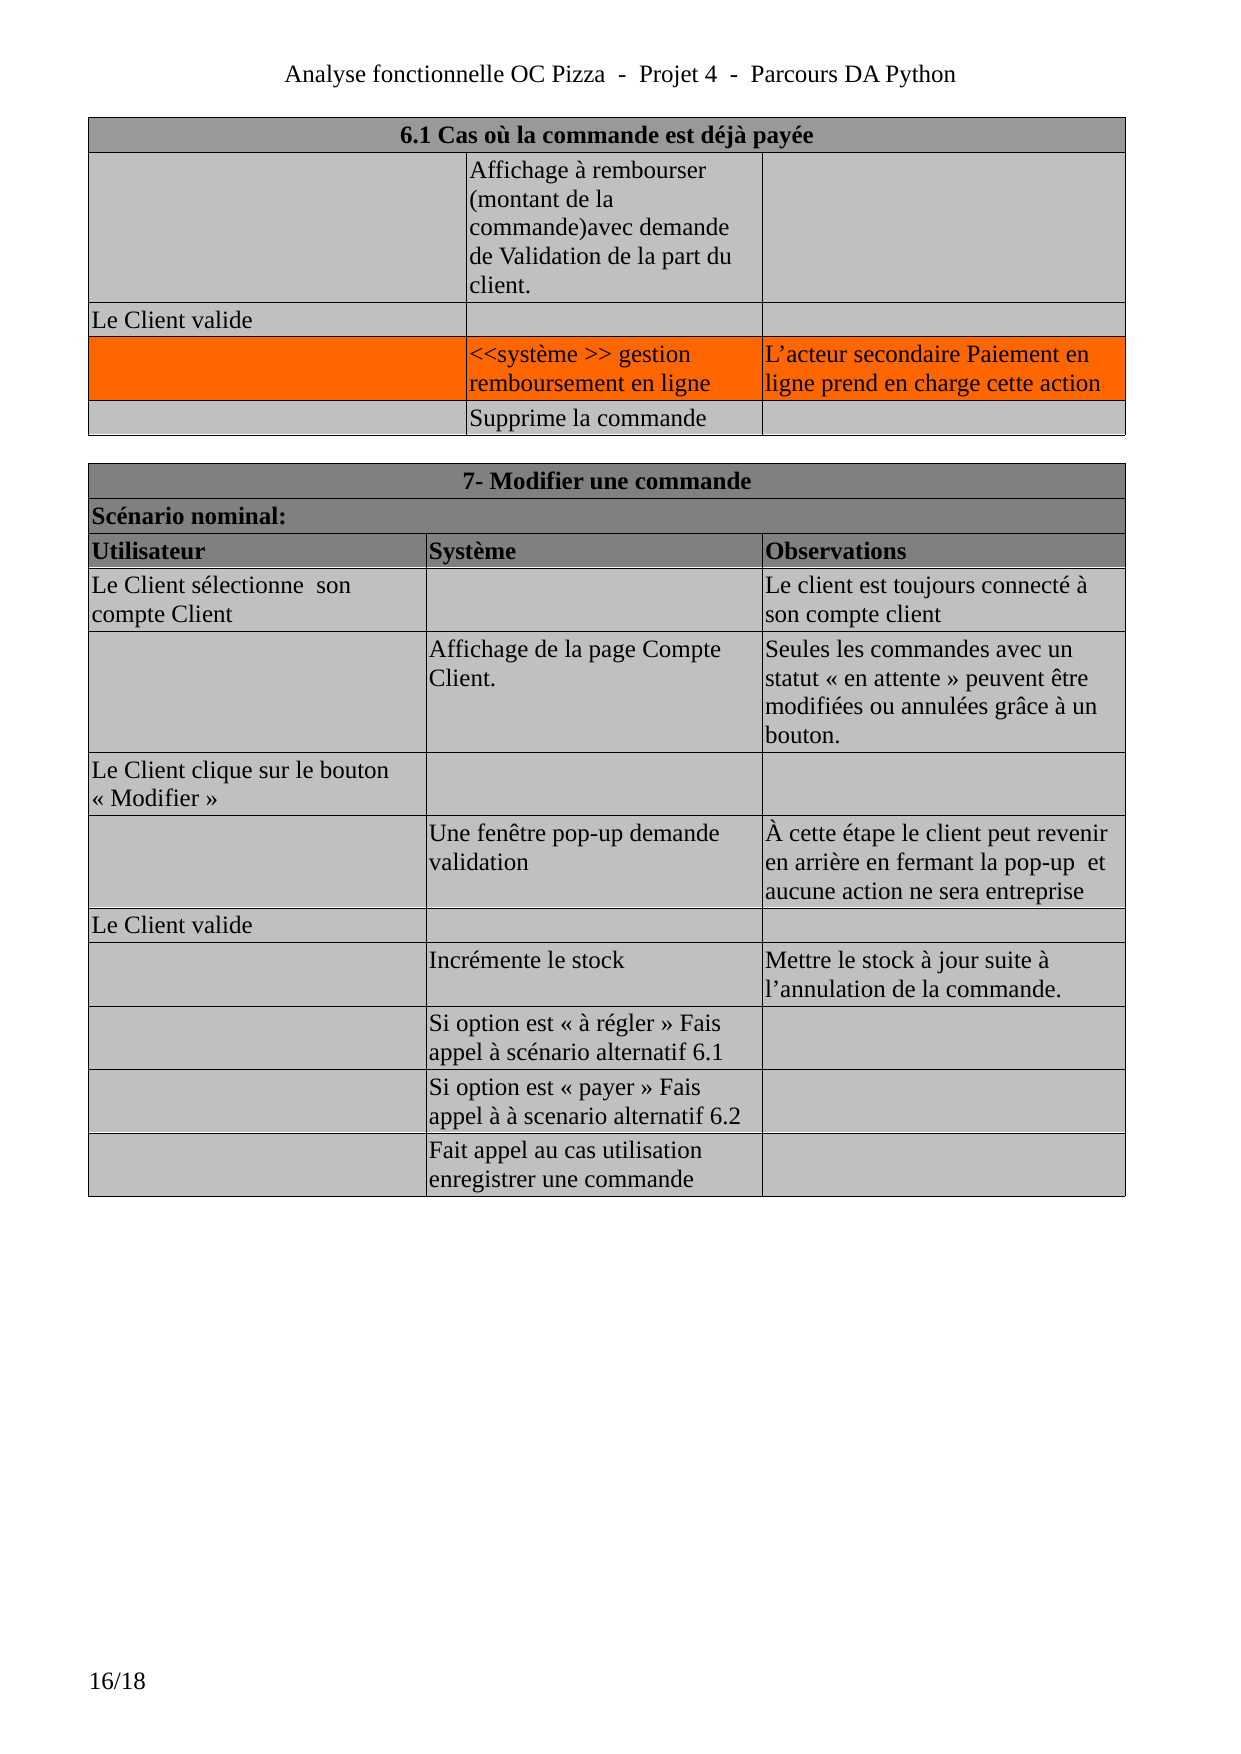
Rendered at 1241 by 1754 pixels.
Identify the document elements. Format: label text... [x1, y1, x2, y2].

table_cell Si option est « à régler » Fais appel à scénario alternatif 6.1 [427, 1007, 762, 1069]
table_cell Le client est toujours connecté à son compte client [763, 569, 1125, 631]
table_cell [763, 1007, 1125, 1069]
table_cell Fait appel au cas utilisation enregistrer une commande [427, 1134, 762, 1196]
table_cell Le Client sélectionne son compte Client [89, 569, 426, 631]
table_cell 6.1 Cas où la commande est déjà payée [89, 118, 1125, 152]
table_cell Mettre le stock à jour suite à l’annulation de la commande. [763, 943, 1125, 1006]
table_cell [89, 1070, 426, 1132]
table_cell Si option est « payer » Fais appel à à scenario alternatif 6.2 [427, 1070, 762, 1132]
table_cell [89, 632, 426, 752]
table_cell Incrémente le stock [427, 943, 762, 1006]
table_cell [427, 753, 762, 815]
table_cell Seules les commandes avec un statut « en attente » peuvent être modifiées ou annulées grâce à un bouton. [763, 632, 1125, 752]
table_cell [763, 753, 1125, 815]
table_cell [763, 401, 1125, 434]
table_cell <<système >> gestion remboursement en ligne [467, 337, 762, 400]
table_cell [427, 909, 762, 942]
table_cell [89, 401, 466, 434]
table_cell Observations [763, 534, 1125, 567]
table_header 7- Modifier une commande [89, 464, 1125, 498]
table_cell [467, 303, 762, 336]
table_cell Le Client clique sur le bouton « Modifier » [89, 753, 426, 815]
table_cell [89, 816, 426, 907]
table_cell Le Client valide [89, 303, 466, 336]
table_cell [763, 1134, 1125, 1196]
table_cell [427, 569, 762, 631]
table_cell Utilisateur [89, 534, 426, 567]
table_cell [89, 1007, 426, 1069]
table_cell Système [427, 534, 762, 567]
table_cell [89, 153, 466, 302]
table_cell [89, 943, 426, 1006]
table_cell [763, 909, 1125, 942]
table_cell L’acteur secondaire Paiement en ligne prend en charge cette action [763, 337, 1125, 400]
table_cell Une fenêtre pop-up demande validation [427, 816, 762, 907]
table_cell [763, 303, 1125, 336]
table_cell [763, 1070, 1125, 1132]
table_cell [89, 337, 466, 400]
table_cell Supprime la commande [467, 401, 762, 434]
table_cell Affichage de la page Compte Client. [427, 632, 762, 752]
table_cell Affichage à rembourser (montant de la commande)avec demande de Validation de la part du client. [467, 153, 762, 302]
table_cell Scénario nominal: [89, 499, 1125, 533]
table_cell À cette étape le client peut revenir en arrière en fermant la pop-up et aucune action ne sera entreprise [763, 816, 1125, 907]
table_cell [763, 153, 1125, 302]
table_cell [89, 1134, 426, 1196]
table_cell Le Client valide [89, 909, 426, 942]
